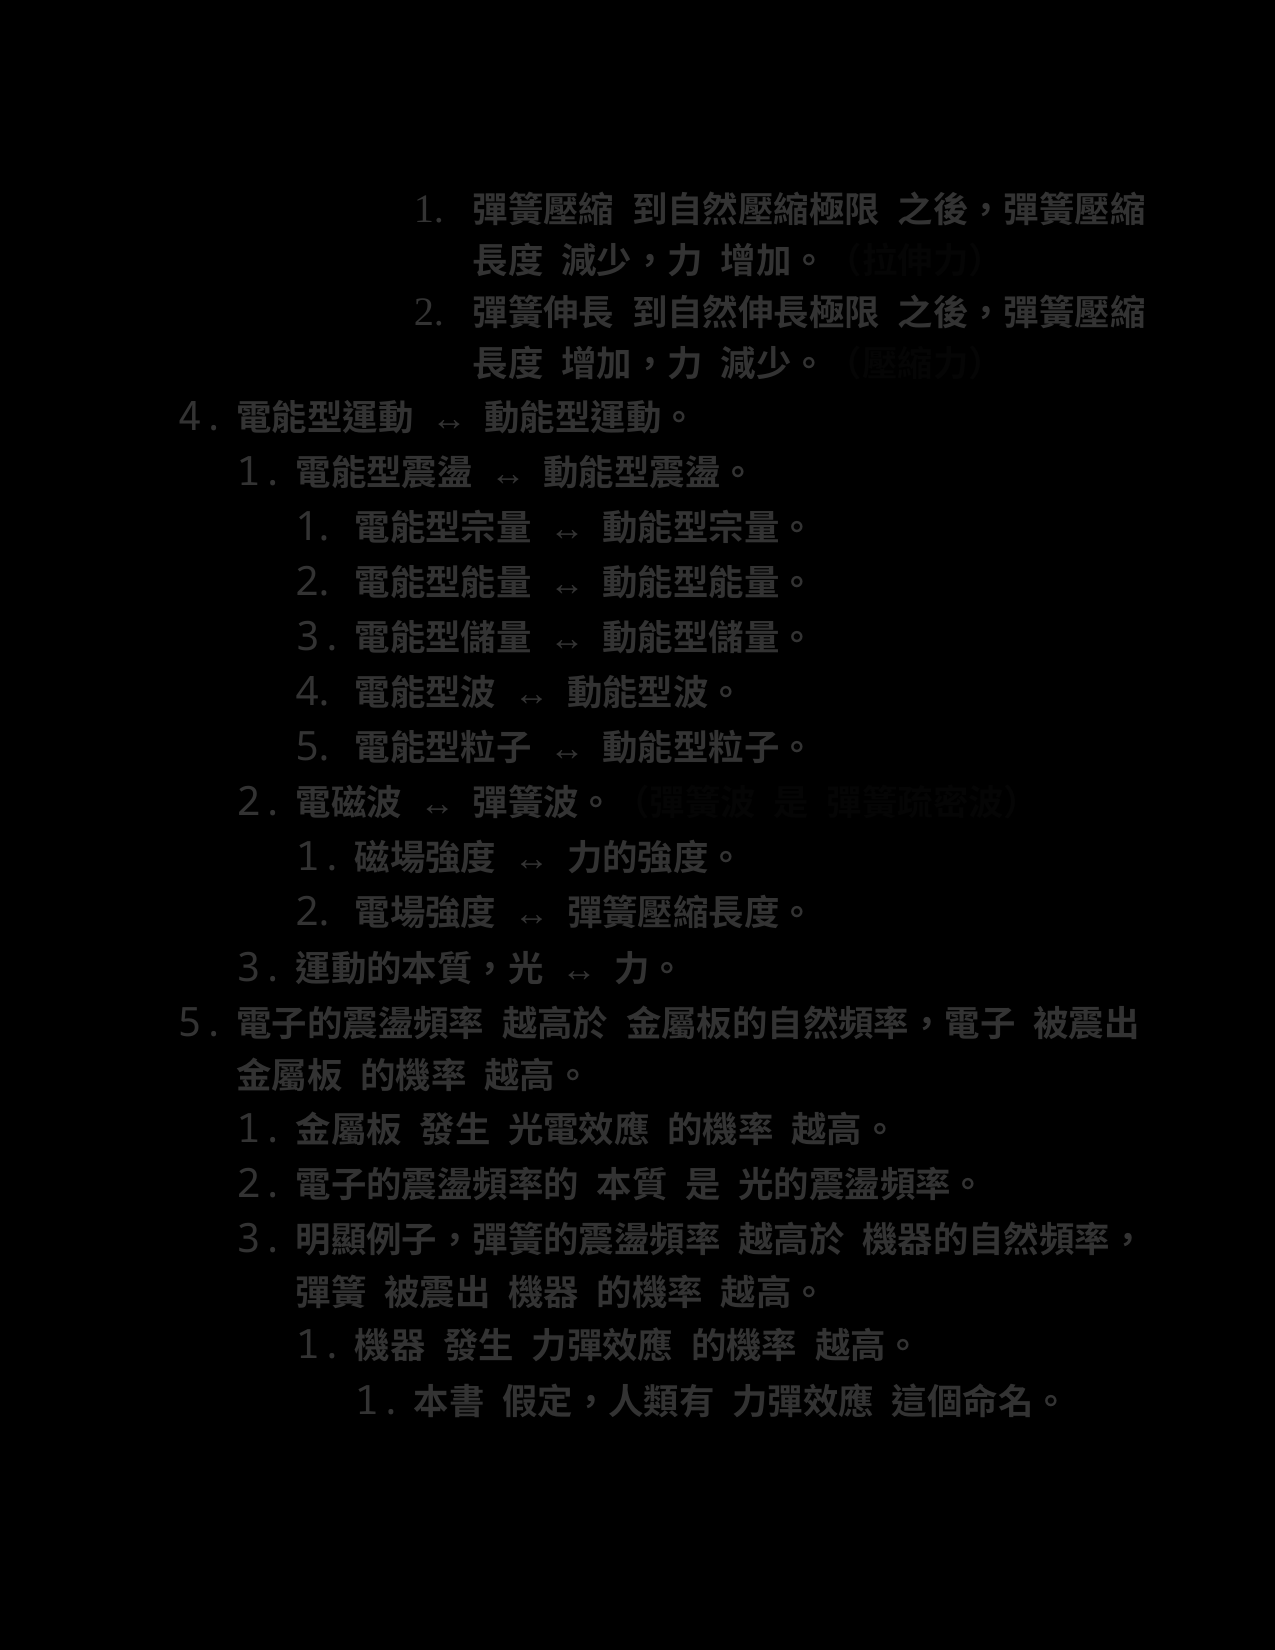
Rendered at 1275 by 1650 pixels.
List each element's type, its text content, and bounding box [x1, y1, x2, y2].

list 運動的本質，光 ↔ 力。 [236, 938, 1157, 993]
list 電磁波 ↔ 彈簧波。（彈簧波 是 彈簧疏密波） [236, 772, 1157, 827]
list 電能型運動 ↔ 動能型運動。 [177, 387, 1157, 442]
list 電能型波 ↔ 動能型波。 [295, 662, 1157, 717]
list 磁場強度 ↔ 力的強度。 [295, 827, 1157, 883]
list 本書 假定，人類有 力彈效應 這個命名。 [354, 1371, 1157, 1426]
list 電能型儲量 ↔ 動能型儲量。 [295, 607, 1157, 662]
list 電子的震盪頻率的 本質 是 光的震盪頻率。 [236, 1154, 1157, 1209]
list 電能型粒子 ↔ 動能型粒子。 [295, 717, 1157, 772]
list 明顯例子，彈簧的震盪頻率 越高於 機器的自然頻率，彈簧 被震出 機器 的機率 越高。 [236, 1209, 1157, 1316]
list 彈簧伸長 到自然伸長極限 之後，彈簧壓縮長度 增加，力 減少。（壓縮力） [413, 284, 1157, 387]
list 電能型宗量 ↔ 動能型宗量。 [295, 497, 1157, 552]
list 電能型能量 ↔ 動能型能量。 [295, 552, 1157, 607]
list 電場強度 ↔ 彈簧壓縮長度。 [295, 883, 1157, 938]
list 機器 發生 力彈效應 的機率 越高。 [295, 1316, 1157, 1371]
list 電能型震盪 ↔ 動能型震盪。 [236, 442, 1157, 497]
list 金屬板 發生 光電效應 的機率 越高。 [236, 1099, 1157, 1154]
list 彈簧壓縮 到自然壓縮極限 之後，彈簧壓縮長度 減少，力 增加。（拉伸力） [413, 182, 1157, 284]
list 電子的震盪頻率 越高於 金屬板的自然頻率，電子 被震出 金屬板 的機率 越高。 [177, 993, 1157, 1099]
